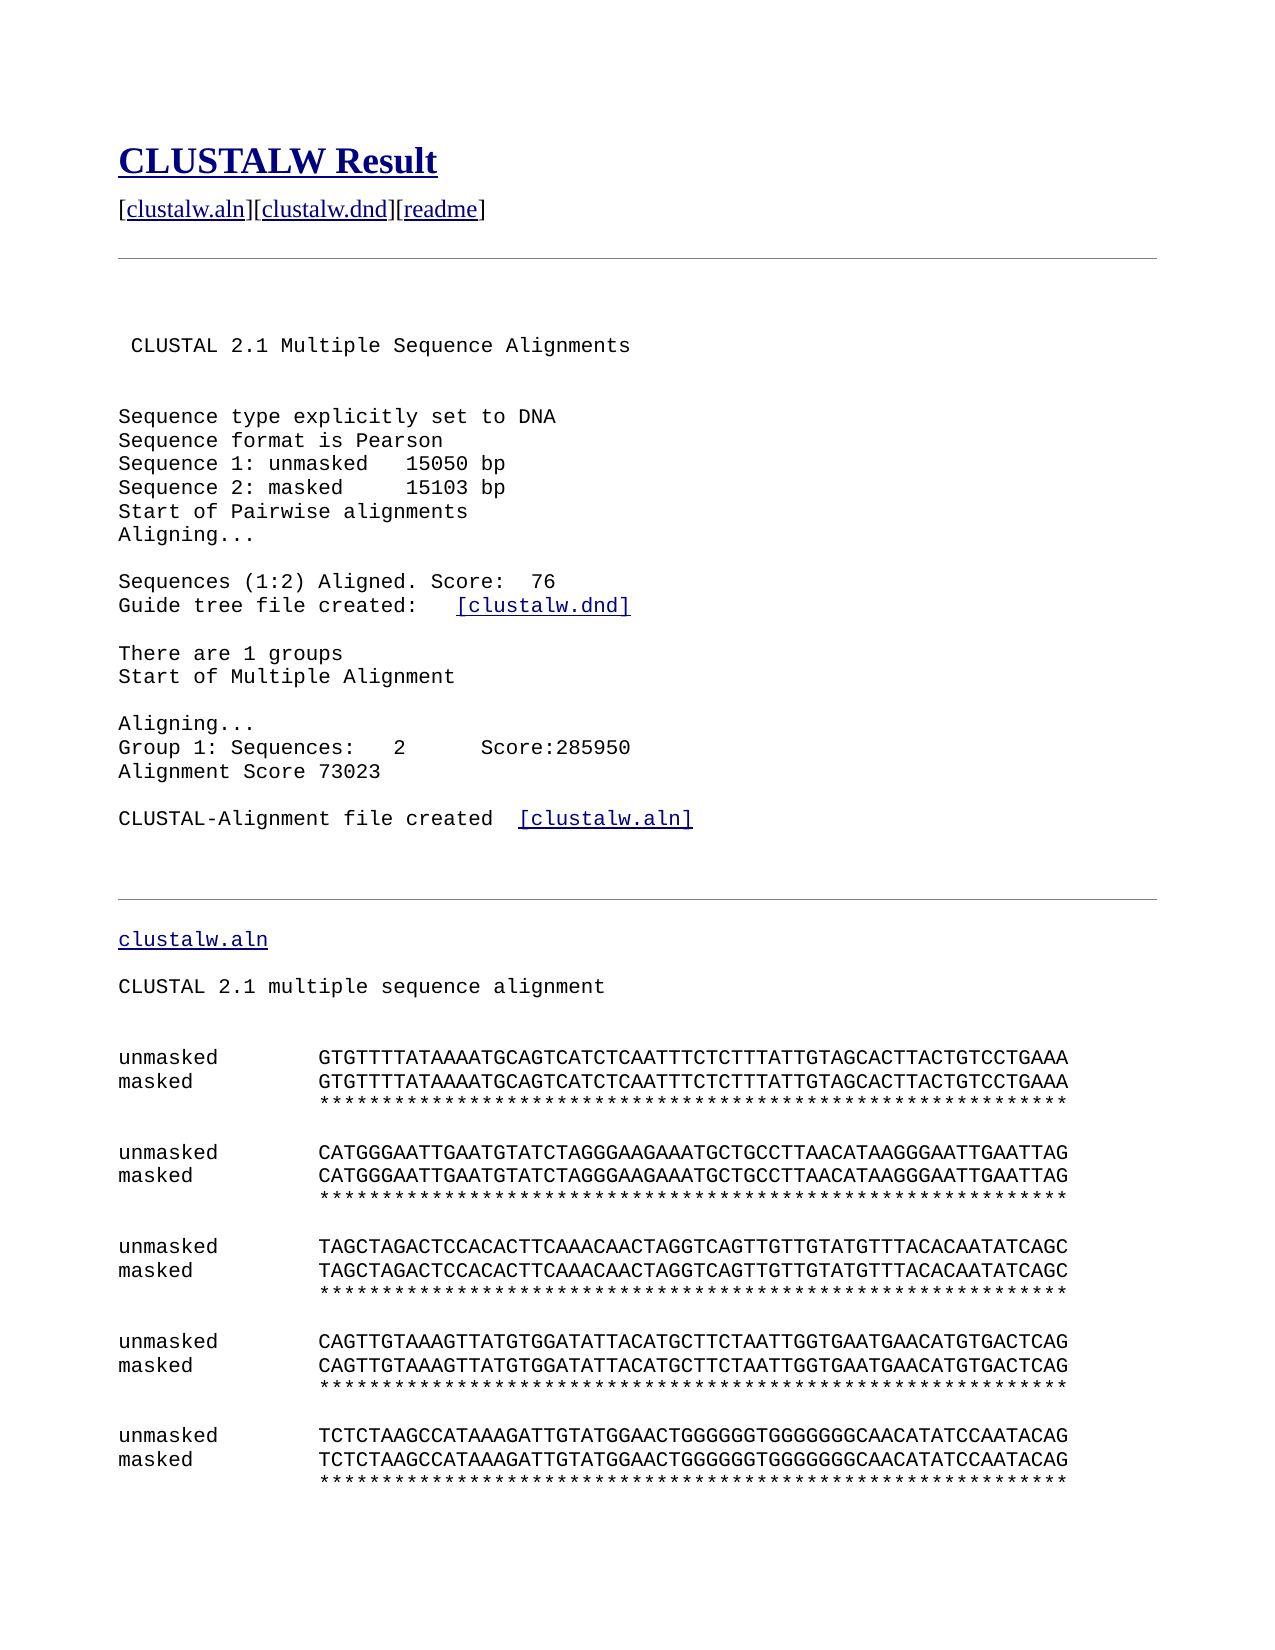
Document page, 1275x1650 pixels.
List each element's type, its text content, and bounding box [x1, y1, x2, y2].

text unmasked CAGTTGTAAAGTTATGTGGATATTACATGCTTCTAATTGGTGAATGAACATGTGACTCAG [118, 1331, 1157, 1354]
text [clustalw.aln][clustalw.dnd][readme] [118, 194, 1157, 223]
text clustalw.aln [118, 929, 1157, 953]
text ************************************************************ [118, 1094, 1157, 1118]
text Aligning... [118, 524, 1157, 548]
text Start of Pairwise alignments [118, 501, 1157, 524]
text unmasked GTGTTTTATAAAATGCAGTCATCTCAATTTCTCTTTATTGTAGCACTTACTGTCCTGAAA [118, 1047, 1157, 1071]
text Sequence type explicitly set to DNA [118, 406, 1157, 430]
text masked CAGTTGTAAAGTTATGTGGATATTACATGCTTCTAATTGGTGAATGAACATGTGACTCAG [118, 1354, 1157, 1378]
text CLUSTAL 2.1 multiple sequence alignment [118, 976, 1157, 1000]
subtitle CLUSTALW Result [118, 139, 1157, 182]
text ************************************************************ [118, 1378, 1157, 1402]
text unmasked TCTCTAAGCCATAAAGATTGTATGGAACTGGGGGGTGGGGGGGCAACATATCCAATACAG [118, 1426, 1157, 1449]
text unmasked TAGCTAGACTCCACACTTCAAACAACTAGGTCAGTTGTTGTATGTTTACACAATATCAGC [118, 1236, 1157, 1260]
text masked CATGGGAATTGAATGTATCTAGGGAAGAAATGCTGCCTTAACATAAGGGAATTGAATTAG [118, 1165, 1157, 1189]
text Guide tree file created: [clustalw.dnd] [118, 595, 1157, 619]
text Start of Multiple Alignment [118, 666, 1157, 690]
text masked TCTCTAAGCCATAAAGATTGTATGGAACTGGGGGGTGGGGGGGCAACATATCCAATACAG [118, 1449, 1157, 1473]
text CLUSTAL-Alignment file created [clustalw.aln] [118, 808, 1157, 832]
text Sequence 2: masked 15103 bp [118, 477, 1157, 501]
text masked TAGCTAGACTCCACACTTCAAACAACTAGGTCAGTTGTTGTATGTTTACACAATATCAGC [118, 1260, 1157, 1284]
text ************************************************************ [118, 1284, 1157, 1307]
text unmasked CATGGGAATTGAATGTATCTAGGGAAGAAATGCTGCCTTAACATAAGGGAATTGAATTAG [118, 1142, 1157, 1165]
text ************************************************************ [118, 1189, 1157, 1213]
text Sequence 1: unmasked 15050 bp [118, 453, 1157, 477]
text Sequence format is Pearson [118, 430, 1157, 453]
text Sequences (1:2) Aligned. Score: 76 [118, 572, 1157, 595]
text ************************************************************ [118, 1473, 1157, 1496]
text Aligning... [118, 713, 1157, 737]
text There are 1 groups [118, 642, 1157, 666]
text Alignment Score 73023 [118, 761, 1157, 784]
text masked GTGTTTTATAAAATGCAGTCATCTCAATTTCTCTTTATTGTAGCACTTACTGTCCTGAAA [118, 1071, 1157, 1094]
text Group 1: Sequences: 2 Score:285950 [118, 737, 1157, 761]
text CLUSTAL 2.1 Multiple Sequence Alignments [118, 335, 1157, 359]
